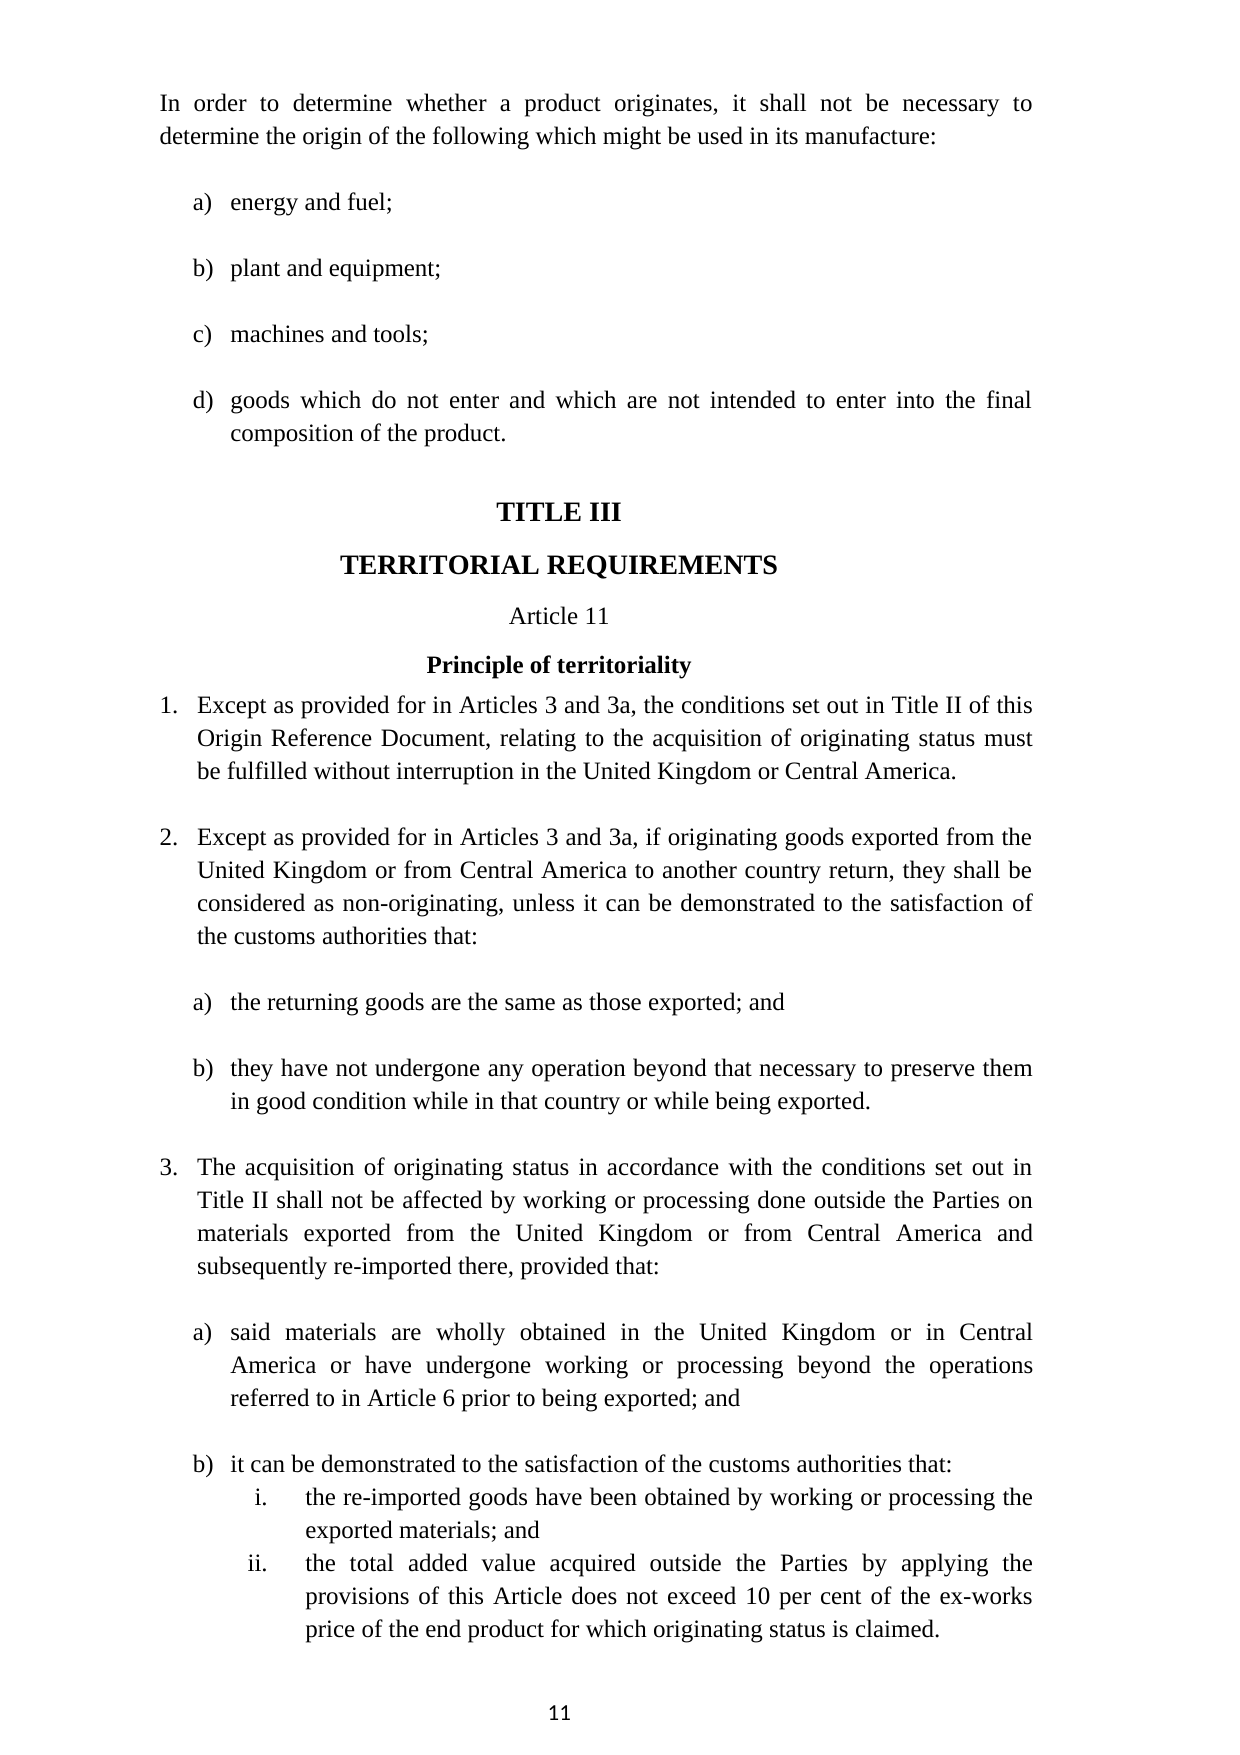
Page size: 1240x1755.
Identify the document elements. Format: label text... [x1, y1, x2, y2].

list energy and fuel; [193, 187, 1034, 216]
list the re-imported goods have been obtained by working or processing the exported materials; and [268, 1482, 1034, 1544]
list said materials are wholly obtained in the United Kingdom or in Central America or have undergone working or processing beyond the operations referred to in Article 6 prior to being exported; and [193, 1317, 1034, 1412]
list The acquisition of originating status in accordance with the conditions set out in Title II shall not be affected by working or processing done outside the Parties on materials exported from the United Kingdom or from Central America and subsequently re-imported there, provided that: [159, 1152, 1034, 1280]
text TITLE III [84, 494, 1034, 527]
list Except as provided for in Articles 3 and 3a, if originating goods exported from the United Kingdom or from Central America to another country return, they shall be considered as non-originating, unless it can be demonstrated to the satisfaction of the customs authorities that: [159, 822, 1034, 950]
list goods which do not enter and which are not intended to enter into the final composition of the product. [193, 385, 1034, 447]
text Principle of territoriality [84, 651, 1034, 679]
text Article 11 [84, 601, 1034, 630]
list it can be demonstrated to the satisfaction of the customs authorities that: [193, 1449, 1034, 1478]
text TERRITORIAL REQUIREMENTS [84, 548, 1034, 580]
list the total added value acquired outside the Parties by applying the provisions of this Article does not exceed 10 per cent of the ex-works price of the end product for which originating status is claimed. [268, 1548, 1034, 1643]
text In order to determine whether a product originates, it shall not be necessary to determine the origin of the following which might be used in its manufacture: [159, 108, 1034, 150]
list they have not undergone any operation beyond that necessary to preserve them in good condition while in that country or while being exported. [193, 1053, 1034, 1115]
list Except as provided for in Articles 3 and 3a, the conditions set out in Title II of this Origin Reference Document, relating to the acquisition of originating status must be fulfilled without interruption in the United Kingdom or Central America. [159, 690, 1034, 784]
list machines and tools; [193, 319, 1034, 348]
list the returning goods are the same as those exported; and [193, 987, 1034, 1016]
list plant and equipment; [193, 253, 1034, 282]
